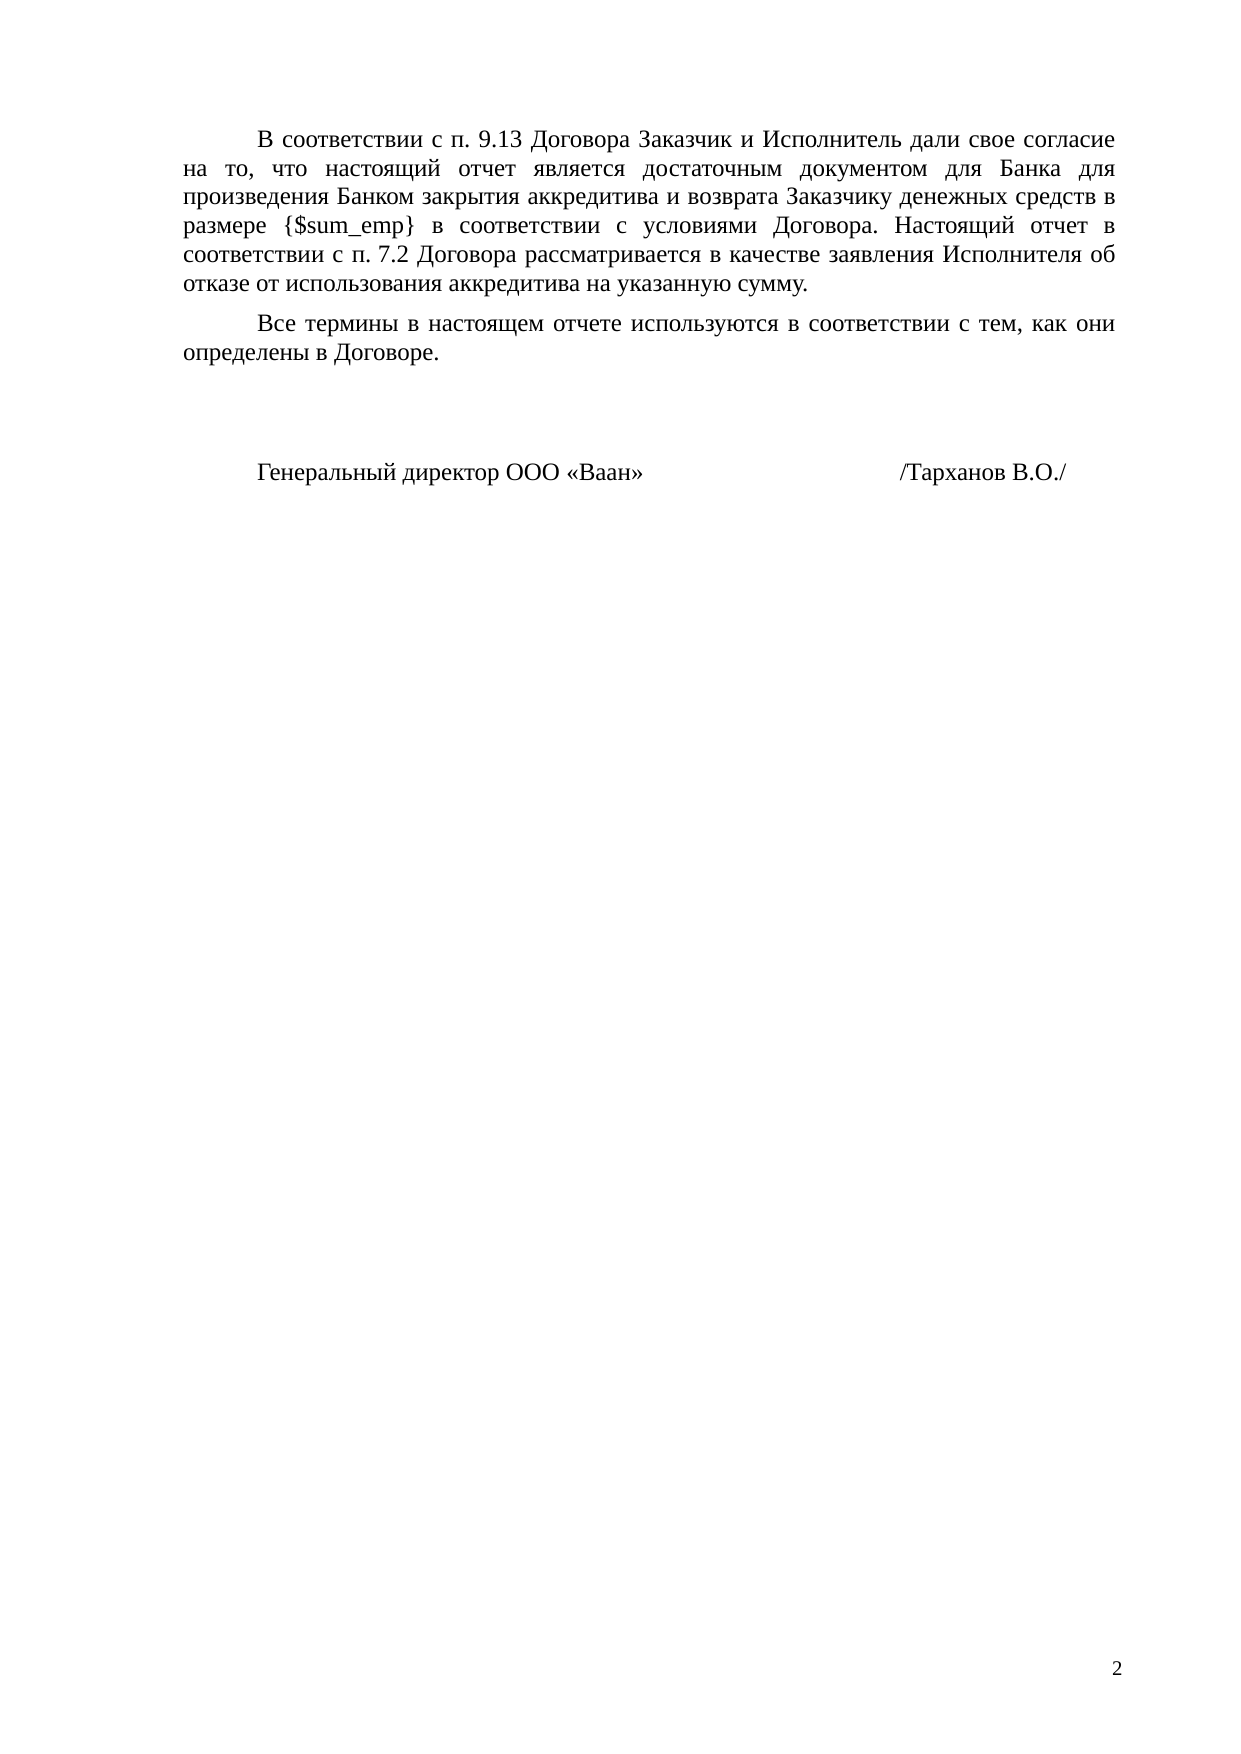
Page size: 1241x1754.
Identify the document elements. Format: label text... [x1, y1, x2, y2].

table_header В соответствии с п. 9.13 Договора Заказчик и Исполнитель дали свое согласие на то, что настоящий отчет является достаточным документом для Банка для произведения Банком закрытия аккредитива и возврата Заказчику денежных средств в размере {$sum_emp} в соответствии с условиями Договора. Настоящий отчет в соответствии с п. 7.2 Договора рассматривается в качестве заявления Исполнителя об отказе от использования аккредитива на указанную сумму. [177, 118, 1122, 302]
table_cell Все термины в настоящем отчете используются в соответствии с тем, как они определены в Договоре. [177, 302, 1122, 371]
table_cell [177, 371, 1122, 411]
table_cell [177, 411, 1122, 451]
table_cell Генеральный директор ООО «Ваан» /Тарханов В.О./ [177, 451, 1122, 492]
